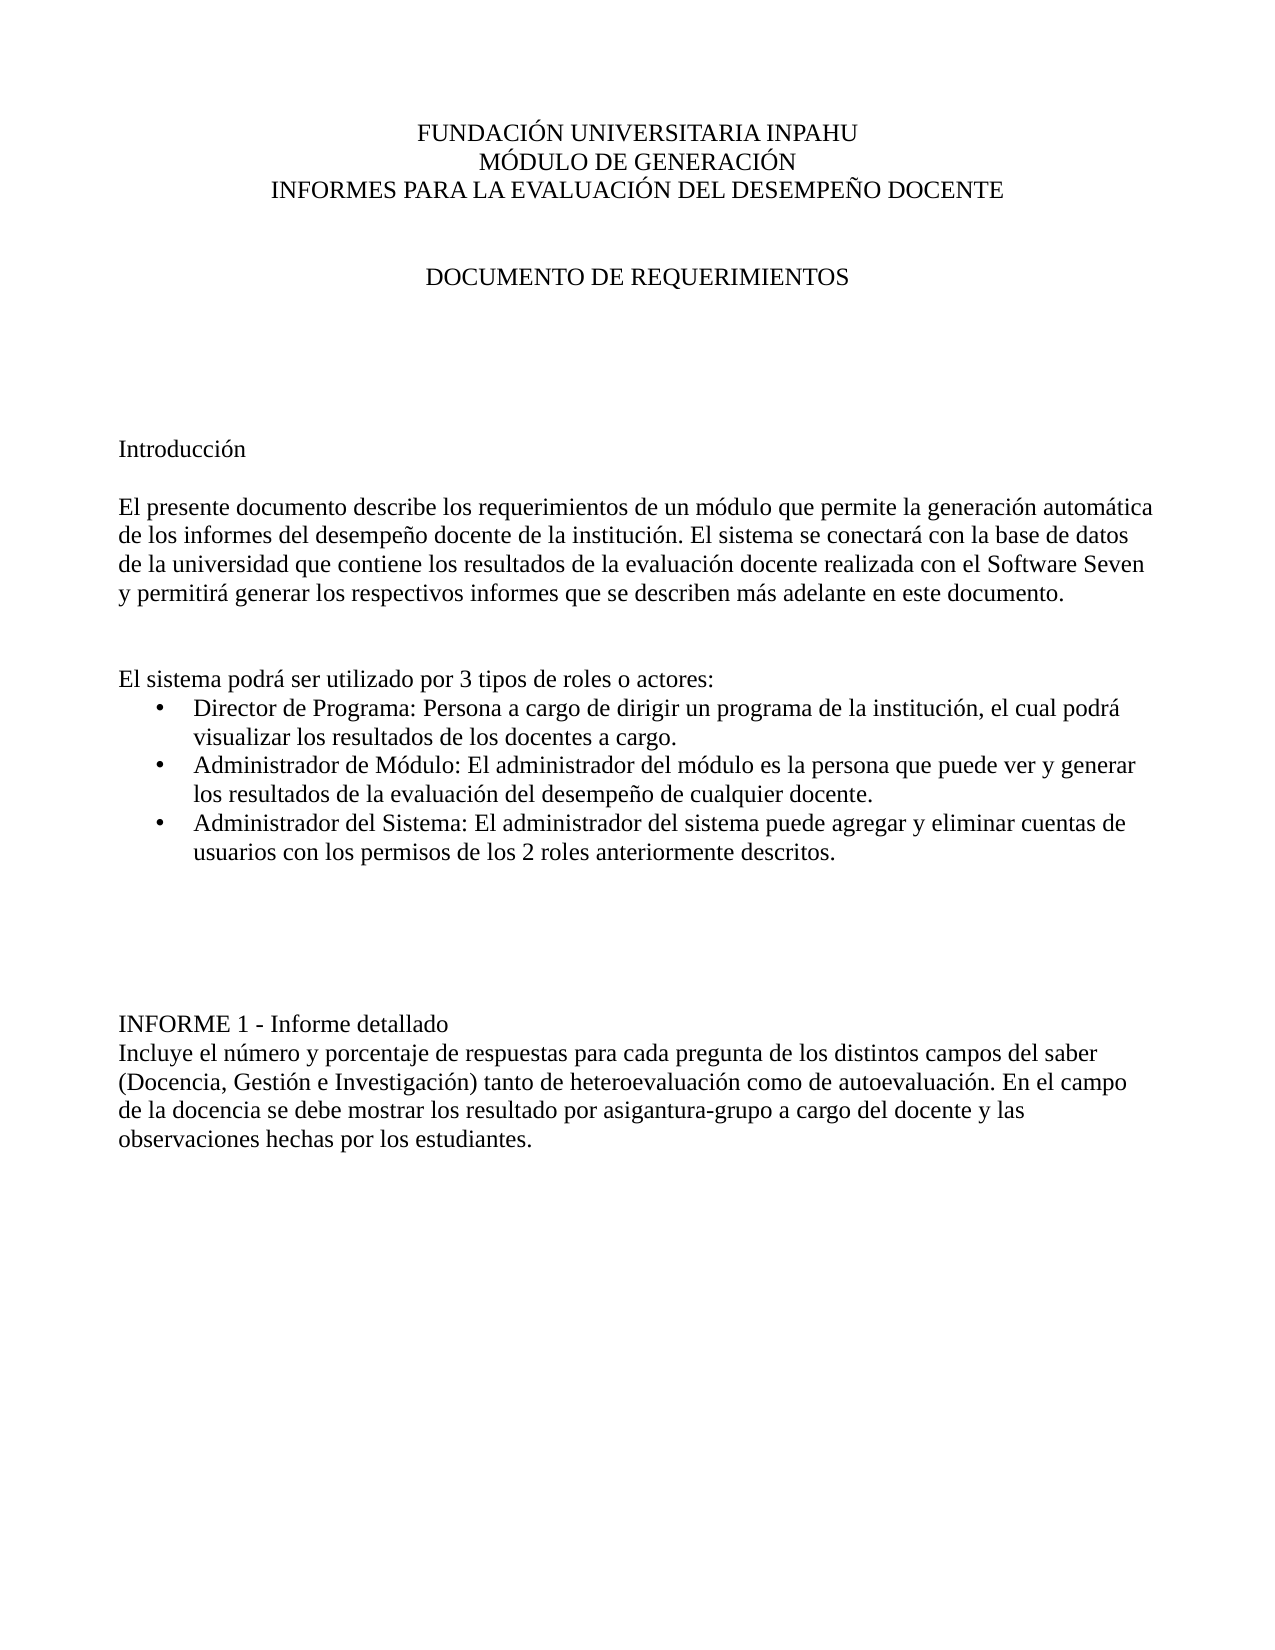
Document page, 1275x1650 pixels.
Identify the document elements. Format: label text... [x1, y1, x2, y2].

list Director de Programa: Persona a cargo de dirigir un programa de la institución, el cual podrá visualizar los resultados de los docentes a cargo. [156, 693, 1157, 751]
text El presente documento describe los requerimientos de un módulo que permite la generación automática de los informes del desempeño docente de la institución. El sistema se conectará con la base de datos de la universidad que contiene los resultados de la evaluación docente realizada con el Software Seven y permitirá generar los respectivos informes que se describen más adelante en este documento. [118, 492, 1157, 607]
text INFORMES PARA LA EVALUACIÓN DEL DESEMPEÑO DOCENTE [118, 176, 1157, 204]
list Administrador del Sistema: El administrador del sistema puede agregar y eliminar cuentas de usuarios con los permisos de los 2 roles anteriormente descritos. [156, 808, 1157, 866]
list Administrador de Módulo: El administrador del módulo es la persona que puede ver y generar los resultados de la evaluación del desempeño de cualquier docente. [156, 751, 1157, 808]
text Introducción [118, 434, 1157, 463]
text DOCUMENTO DE REQUERIMIENTOS [118, 262, 1157, 291]
text Incluye el número y porcentaje de respuestas para cada pregunta de los distintos campos del saber (Docencia, Gestión e Investigación) tanto de heteroevaluación como de autoevaluación. En el campo de la docencia se debe mostrar los resultado por asigantura-grupo a cargo del docente y las observaciones hechas por los estudiantes. [118, 1038, 1157, 1153]
text FUNDACIÓN UNIVERSITARIA INPAHU [118, 118, 1157, 147]
text El sistema podrá ser utilizado por 3 tipos de roles o actores: [118, 664, 1157, 693]
text MÓDULO DE GENERACIÓN [118, 147, 1157, 176]
text INFORME 1 - Informe detallado [118, 1009, 1157, 1038]
